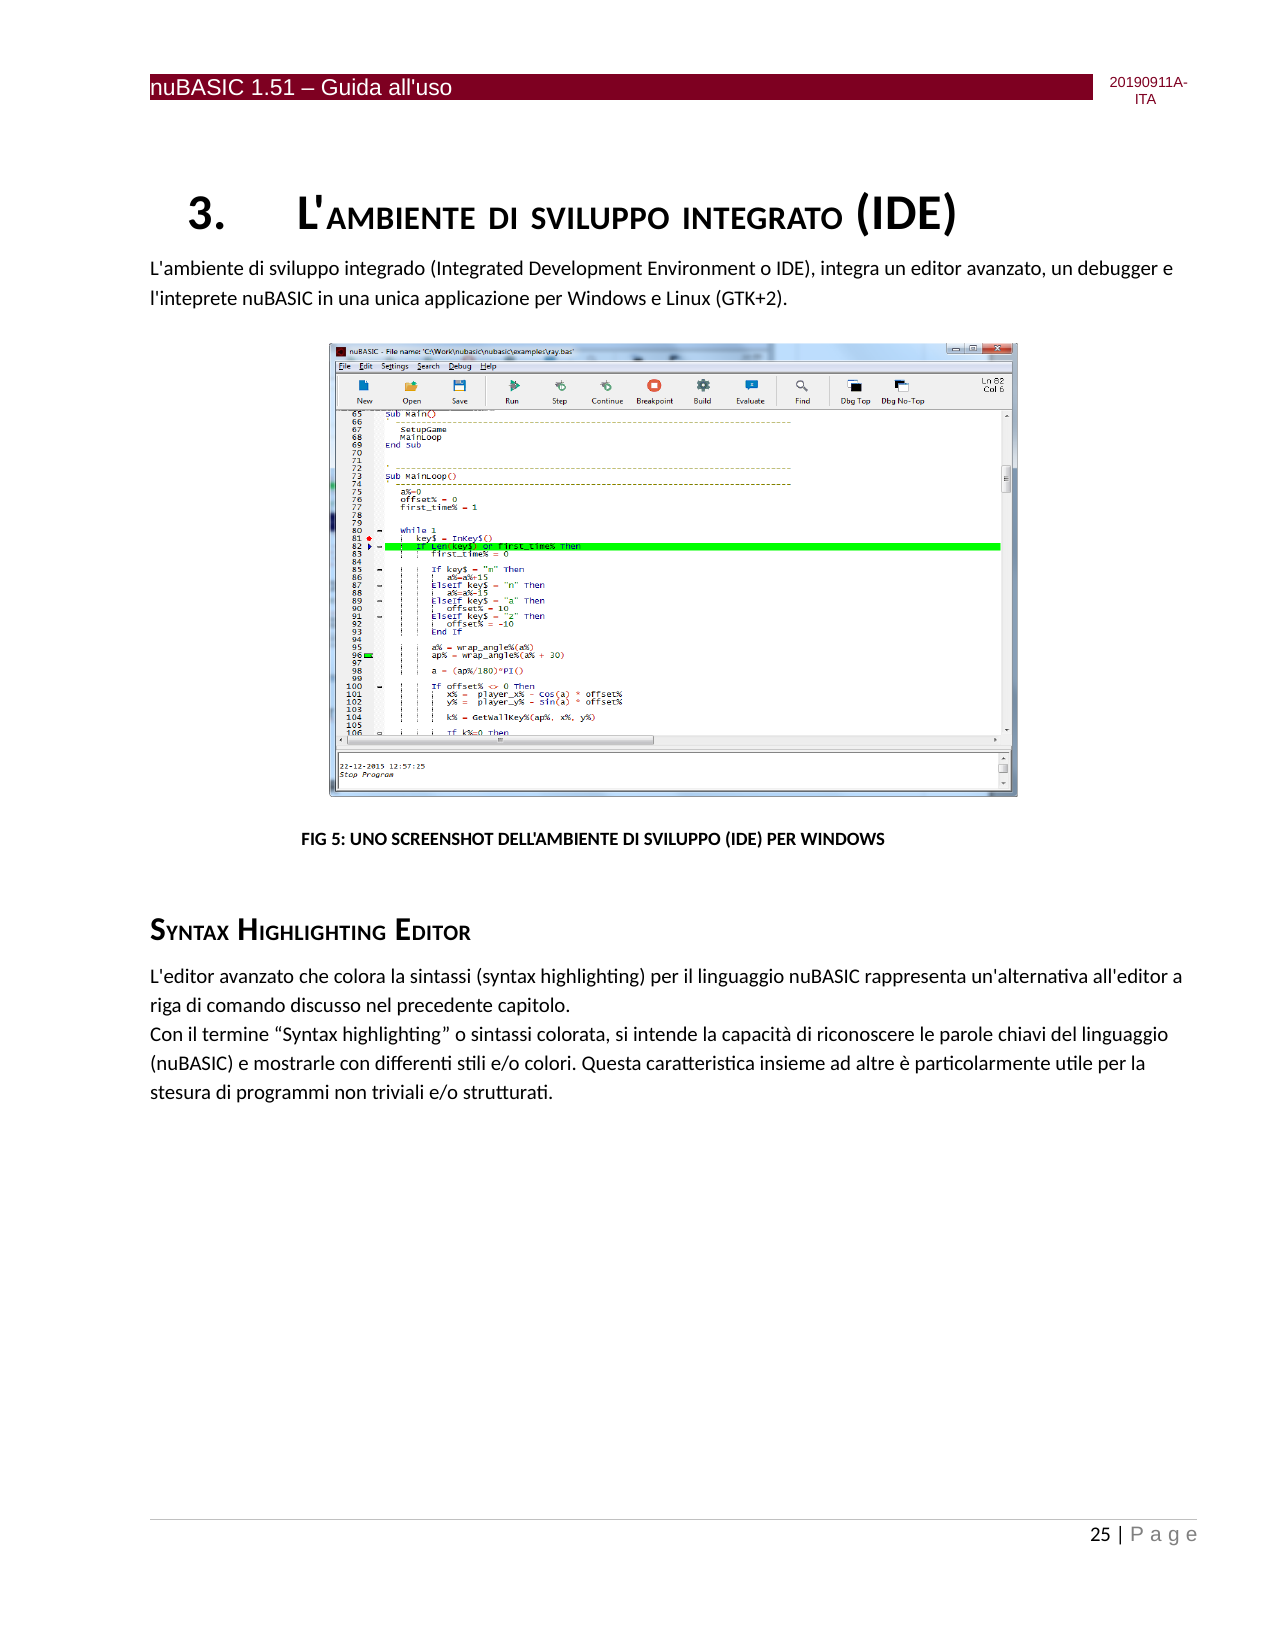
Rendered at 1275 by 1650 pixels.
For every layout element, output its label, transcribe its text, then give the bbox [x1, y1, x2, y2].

text L'editor avanzato che colora la sintassi (syntax highlighting) per il linguaggio nuBASIC rappresenta un'alternativa all'editor a riga di comando discusso nel precedente capitolo. [150, 963, 1197, 1017]
picture [329, 343, 1018, 797]
text L'ambiente di sviluppo integrado (Integrated Development Environment o IDE), integra un editor avanzato, un debugger e l'inteprete nuBASIC in una unica applicazione per Windows e Linux (GTK+2). [150, 256, 1197, 310]
text Con il termine “Syntax highlighting” o sintassi colorata, si intende la capacità di riconoscere le parole chiavi del linguaggio (nuBASIC) e mostrarle con differenti stili e/o colori. Questa caratteristica insieme ad altre è particolarmente utile per la stesura di programmi non triviali e/o strutturati. [150, 1021, 1197, 1105]
subtitle L'ambiente di sviluppo integrato (IDE) [187, 181, 1197, 242]
subtitle Syntax Highlighting Editor [150, 908, 1197, 948]
text Fig 5: Uno screenshot dell'ambiente di sviluppo (IDE) per Windows [301, 827, 1046, 850]
